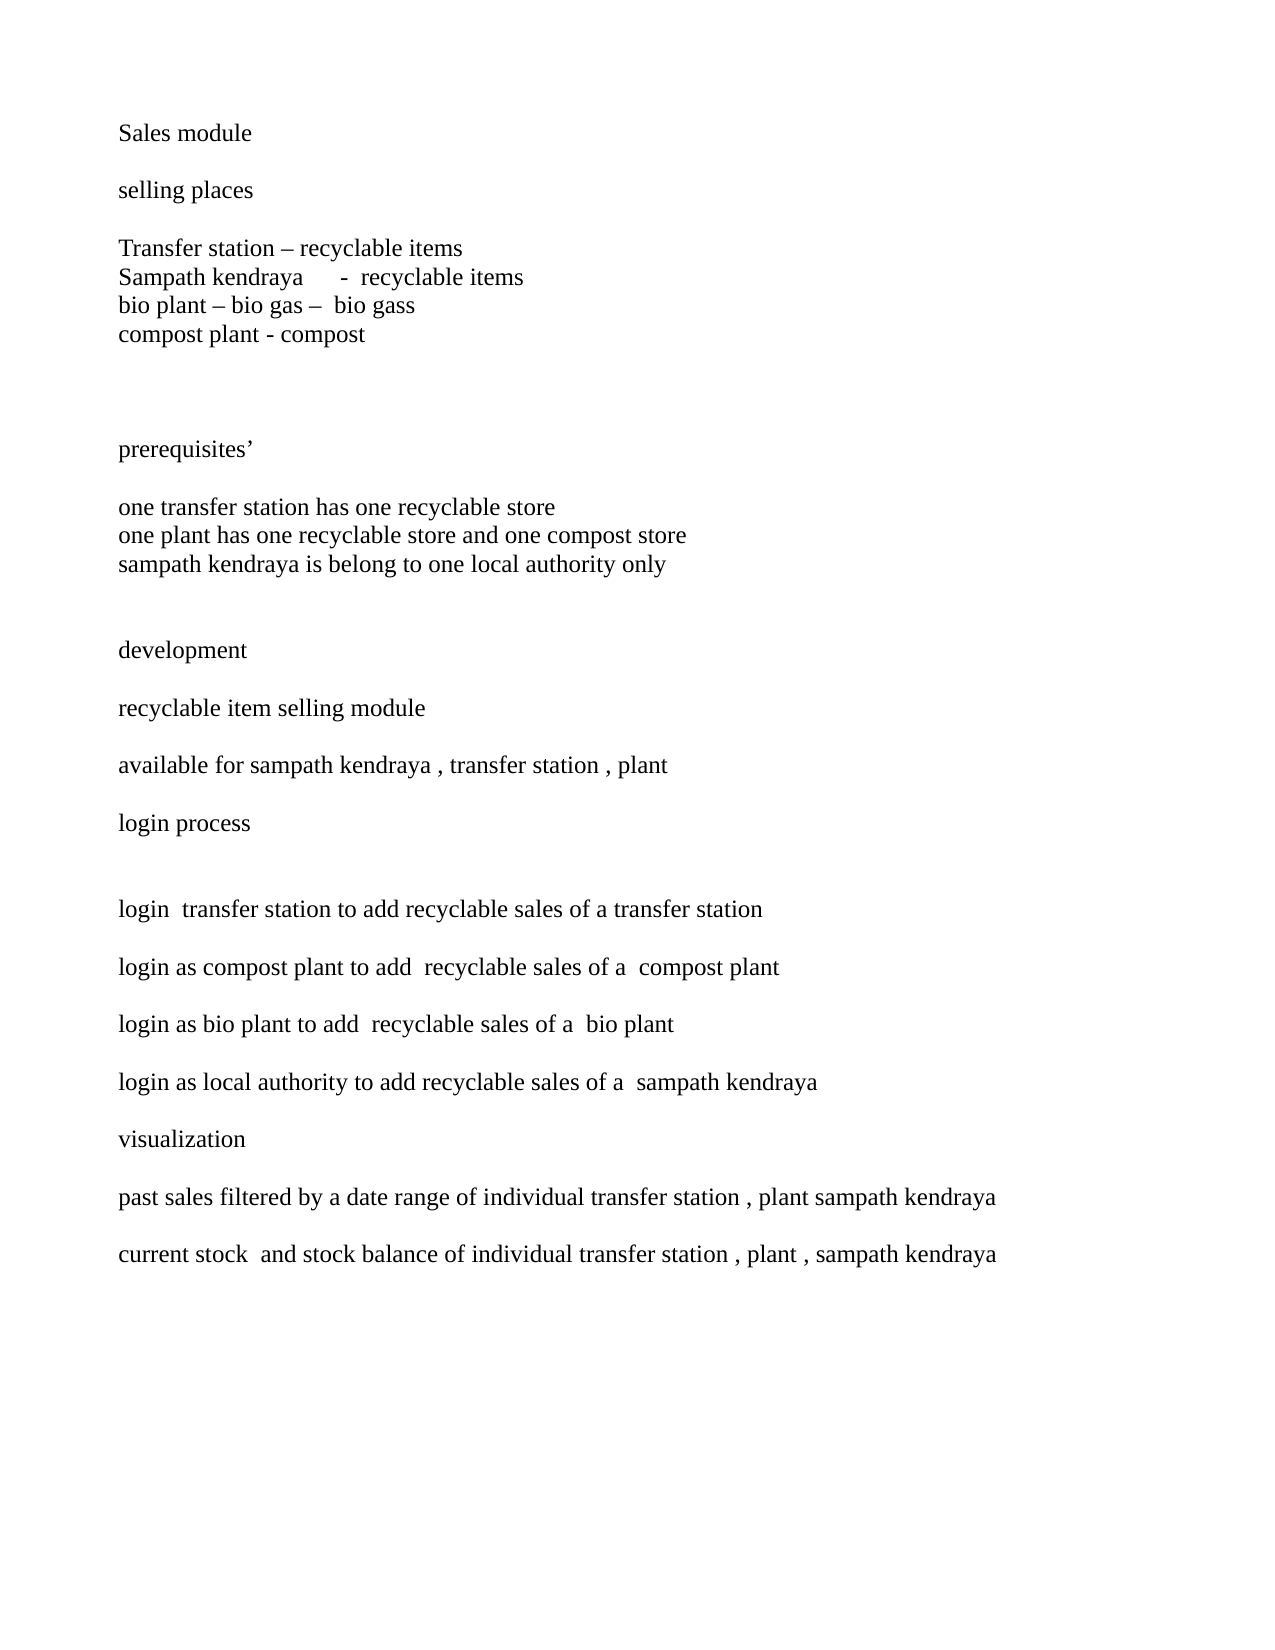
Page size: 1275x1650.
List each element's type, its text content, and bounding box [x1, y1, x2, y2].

text Sampath kendraya - recyclable items [118, 262, 1157, 291]
text past sales filtered by a date range of individual transfer station , plant sampath kendraya [118, 1182, 1157, 1211]
text bio plant – bio gas – bio gass [118, 291, 1157, 319]
text sampath kendraya is belong to one local authority only [118, 549, 1157, 578]
text visualization [118, 1124, 1157, 1153]
text Sales module [118, 118, 1157, 147]
text one transfer station has one recyclable store [118, 492, 1157, 521]
text recyclable item selling module [118, 693, 1157, 722]
text login as compost plant to add recyclable sales of a compost plant [118, 952, 1157, 981]
text compost plant - compost [118, 319, 1157, 348]
text available for sampath kendraya , transfer station , plant [118, 751, 1157, 779]
text login as local authority to add recyclable sales of a sampath kendraya [118, 1067, 1157, 1096]
text login process [118, 808, 1157, 837]
text login as bio plant to add recyclable sales of a bio plant [118, 1009, 1157, 1038]
text development [118, 636, 1157, 664]
text current stock and stock balance of individual transfer station , plant , sampath kendraya [118, 1239, 1157, 1268]
text selling places [118, 176, 1157, 204]
text Transfer station – recyclable items [118, 233, 1157, 262]
text one plant has one recyclable store and one compost store [118, 521, 1157, 549]
text login transfer station to add recyclable sales of a transfer station [118, 894, 1157, 923]
text prerequisites’ [118, 434, 1157, 463]
